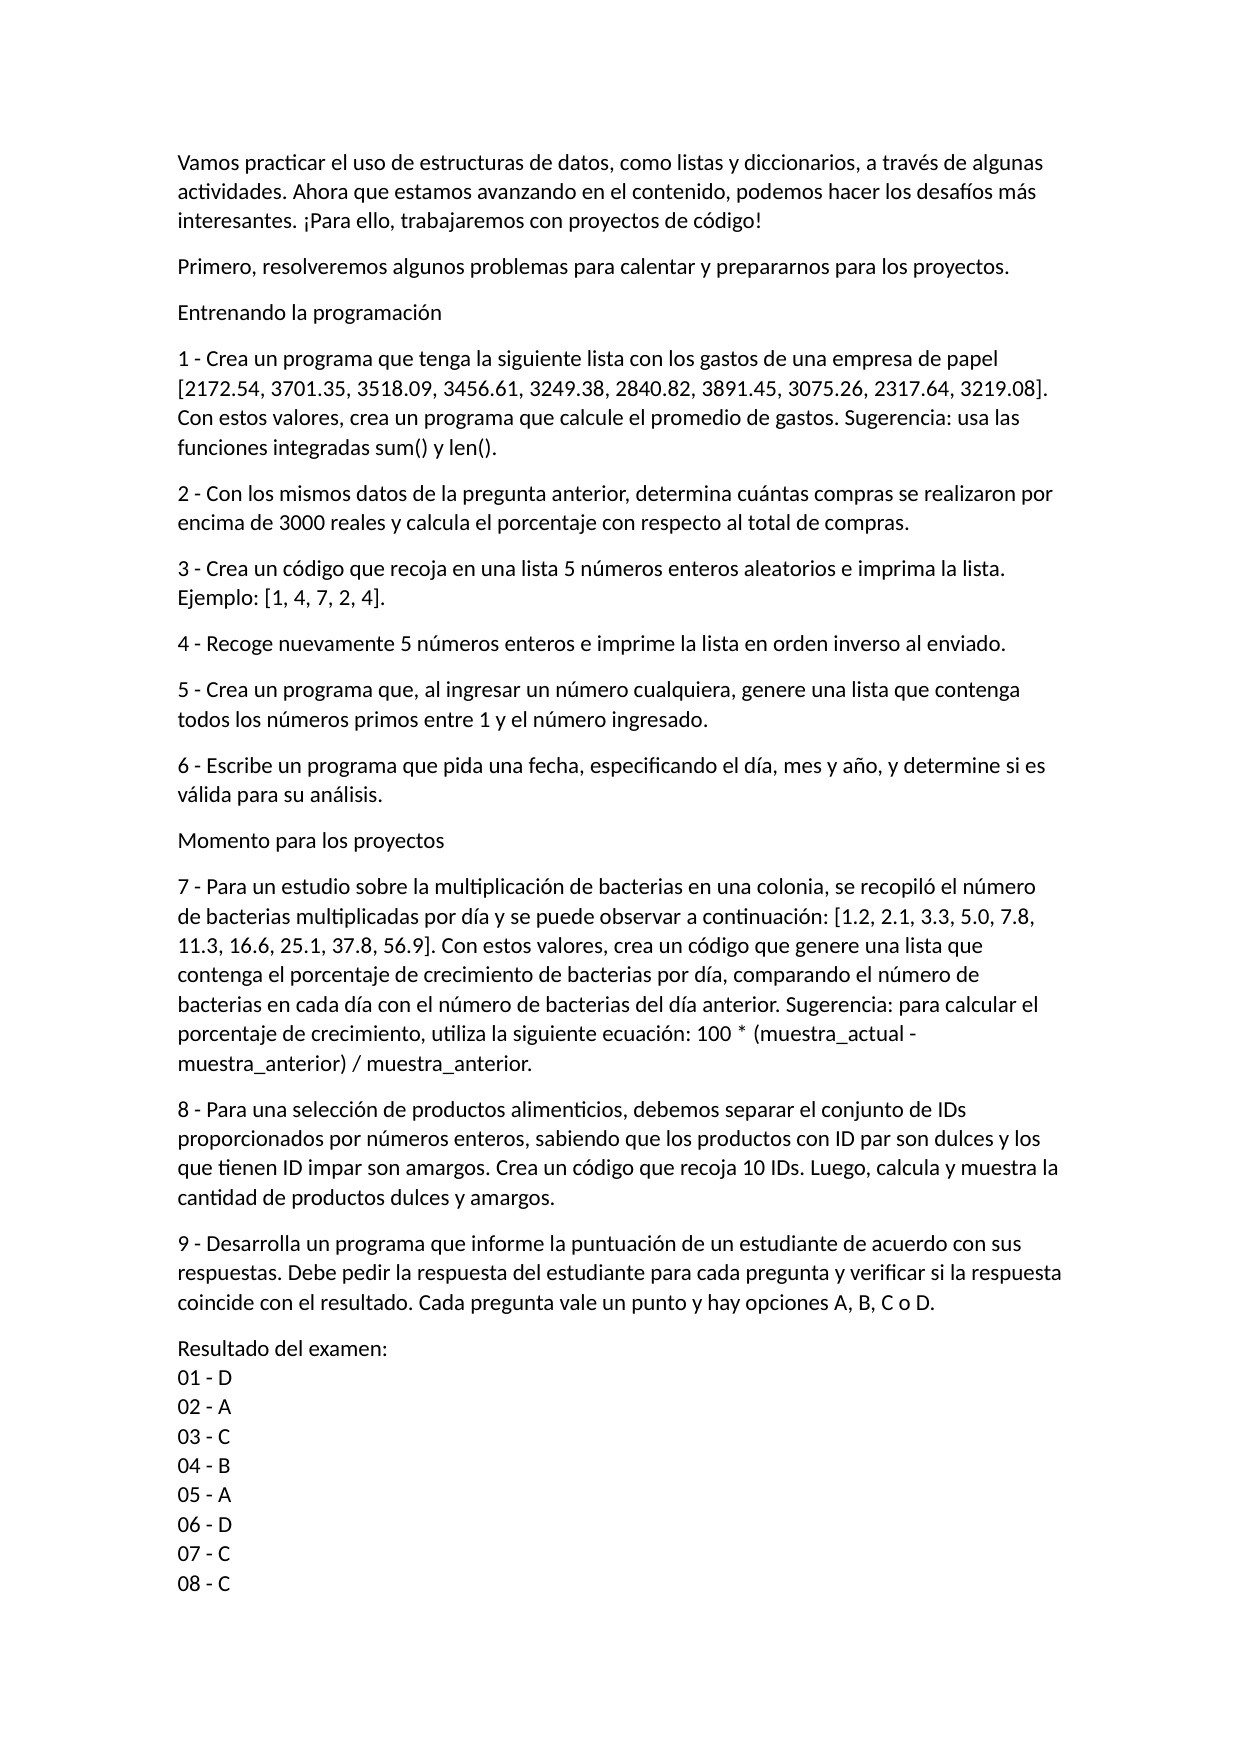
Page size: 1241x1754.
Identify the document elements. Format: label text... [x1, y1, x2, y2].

text 1 - Crea un programa que tenga la siguiente lista con los gastos de una empresa de papel [2172.54, 3701.35, 3518.09, 3456.61, 3249.38, 2840.82, 3891.45, 3075.26, 2317.64, 3219.08]. Con estos valores, crea un programa que calcule el promedio de gastos. Sugerencia: usa las funciones integradas sum() y len(). [177, 344, 1063, 461]
text 4 - Recoge nuevamente 5 números enteros e imprime la lista en orden inverso al enviado. [177, 629, 1063, 657]
text 3 - Crea un código que recoja en una lista 5 números enteros aleatorios e imprima la lista. Ejemplo: [1, 4, 7, 2, 4]. [177, 554, 1063, 611]
text 8 - Para una selección de productos alimenticios, debemos separar el conjunto de IDs proporcionados por números enteros, sabiendo que los productos con ID par son dulces y los que tienen ID impar son amargos. Crea un código que recoja 10 IDs. Luego, calcula y muestra la cantidad de productos dulces y amargos. [177, 1095, 1063, 1211]
text 2 - Con los mismos datos de la pregunta anterior, determina cuántas compras se realizaron por encima de 3000 reales y calcula el porcentaje con respecto al total de compras. [177, 479, 1063, 536]
text Primero, resolveremos algunos problemas para calentar y prepararnos para los proyectos. [177, 252, 1063, 280]
text Entrenando la programación [177, 298, 1063, 326]
text 9 - Desarrolla un programa que informe la puntuación de un estudiante de acuerdo con sus respuestas. Debe pedir la respuesta del estudiante para cada pregunta y verificar si la respuesta coincide con el resultado. Cada pregunta vale un punto y hay opciones A, B, C o D. [177, 1229, 1063, 1316]
text Momento para los proyectos [177, 826, 1063, 854]
text 7 - Para un estudio sobre la multiplicación de bacterias en una colonia, se recopiló el número de bacterias multiplicadas por día y se puede observar a continuación: [1.2, 2.1, 3.3, 5.0, 7.8, 11.3, 16.6, 25.1, 37.8, 56.9]. Con estos valores, crea un código que genere una lista que contenga el porcentaje de crecimiento de bacterias por día, comparando el número de bacterias en cada día con el número de bacterias del día anterior. Sugerencia: para calcular el porcentaje de crecimiento, utiliza la siguiente ecuación: 100 * (muestra_actual - muestra_anterior) / muestra_anterior. [177, 872, 1063, 1077]
text 6 - Escribe un programa que pida una fecha, especificando el día, mes y año, y determine si es válida para su análisis. [177, 751, 1063, 808]
text Vamos practicar el uso de estructuras de datos, como listas y diccionarios, a través de algunas actividades. Ahora que estamos avanzando en el contenido, podemos hacer los desafíos más interesantes. ¡Para ello, trabajaremos con proyectos de código! [177, 148, 1063, 234]
text Resultado del examen: 01 - D 02 - A 03 - C 04 - B 05 - A 06 - D 07 - C 08 - C [177, 1334, 1063, 1597]
text 5 - Crea un programa que, al ingresar un número cualquiera, genere una lista que contenga todos los números primos entre 1 y el número ingresado. [177, 676, 1063, 733]
